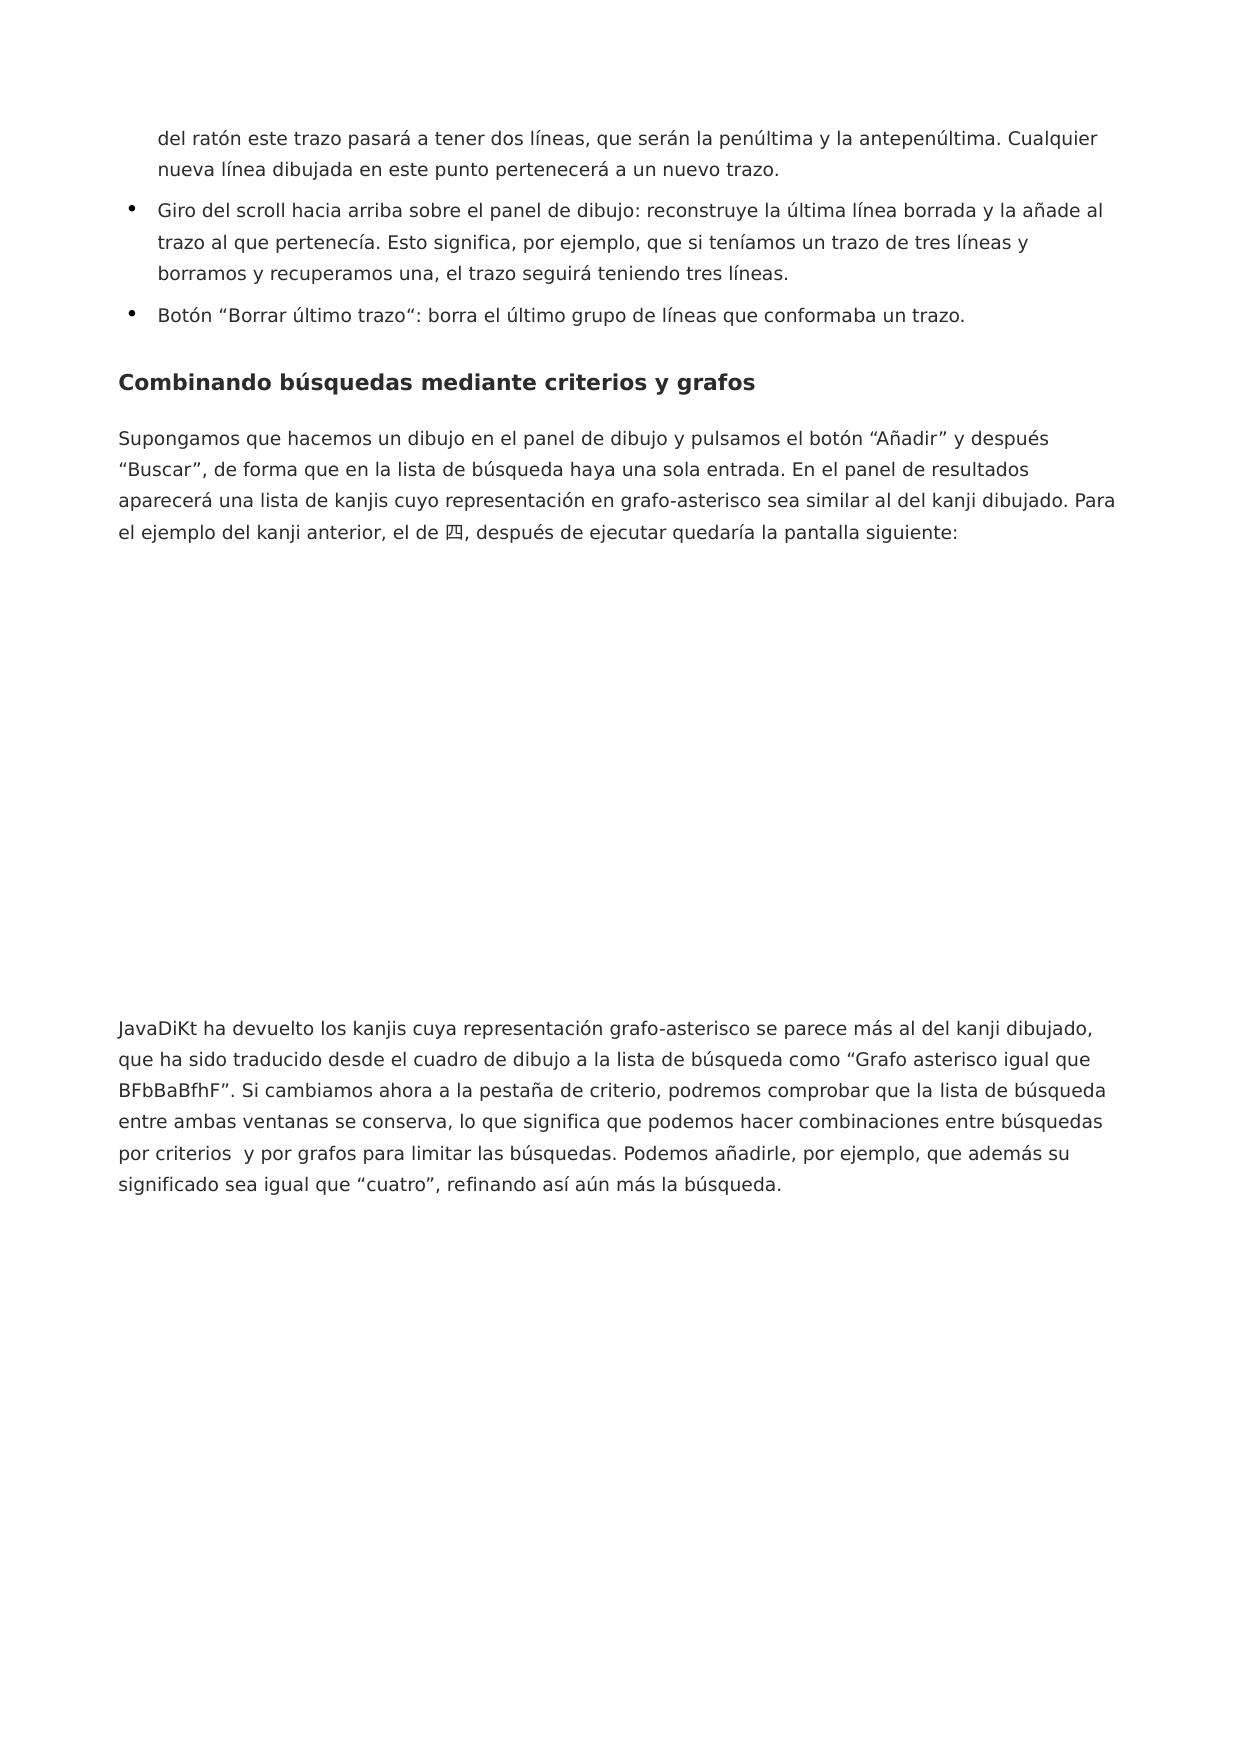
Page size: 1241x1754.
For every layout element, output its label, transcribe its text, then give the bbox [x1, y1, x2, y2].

subtitle Combinando búsquedas mediante criterios y grafos [118, 370, 1122, 395]
list del ratón este trazo pasará a tener dos líneas, que serán la penúltima y la antepenúltima. Cualquier nueva línea dibujada en este punto pertenecerá a un nuevo trazo. [128, 118, 1122, 181]
text Supongamos que hacemos un dibujo en el panel de dibujo y pulsamos el botón “Añadir” y después “Buscar”, de forma que en la lista de búsqueda haya una sola entrada. En el panel de resultados aparecerá una lista de kanjis cuyo representación en grafo-asterisco sea similar al del kanji dibujado. Para el ejemplo del kanji anterior, el de 四, después de ejecutar quedaría la pantalla siguiente: [118, 419, 1122, 544]
text JavaDiKt ha devuelto los kanjis cuya representación grafo-asterisco se parece más al del kanji dibujado, que ha sido traducido desde el cuadro de dibujo a la lista de búsqueda como “Grafo asterisco igual que BFbBaBfhF”. Si cambiamos ahora a la pestaña de criterio, podremos comprobar que la lista de búsqueda entre ambas ventanas se conserva, lo que significa que podemos hacer combinaciones entre búsquedas por criterios y por grafos para limitar las búsquedas. Podemos añadirle, por ejemplo, que además su significado sea igual que “cuatro”, refinando así aún más la búsqueda. [118, 1008, 1122, 1196]
list Giro del scroll hacia arriba sobre el panel de dibujo: reconstruye la última línea borrada y la añade al trazo al que pertenecía. Esto significa, por ejemplo, que si teníamos un trazo de tres líneas y borramos y recuperamos una, el trazo seguirá teniendo tres líneas. [128, 192, 1122, 285]
list Botón “Borrar último trazo“: borra el último grupo de líneas que conformaba un trazo. [128, 296, 1122, 327]
